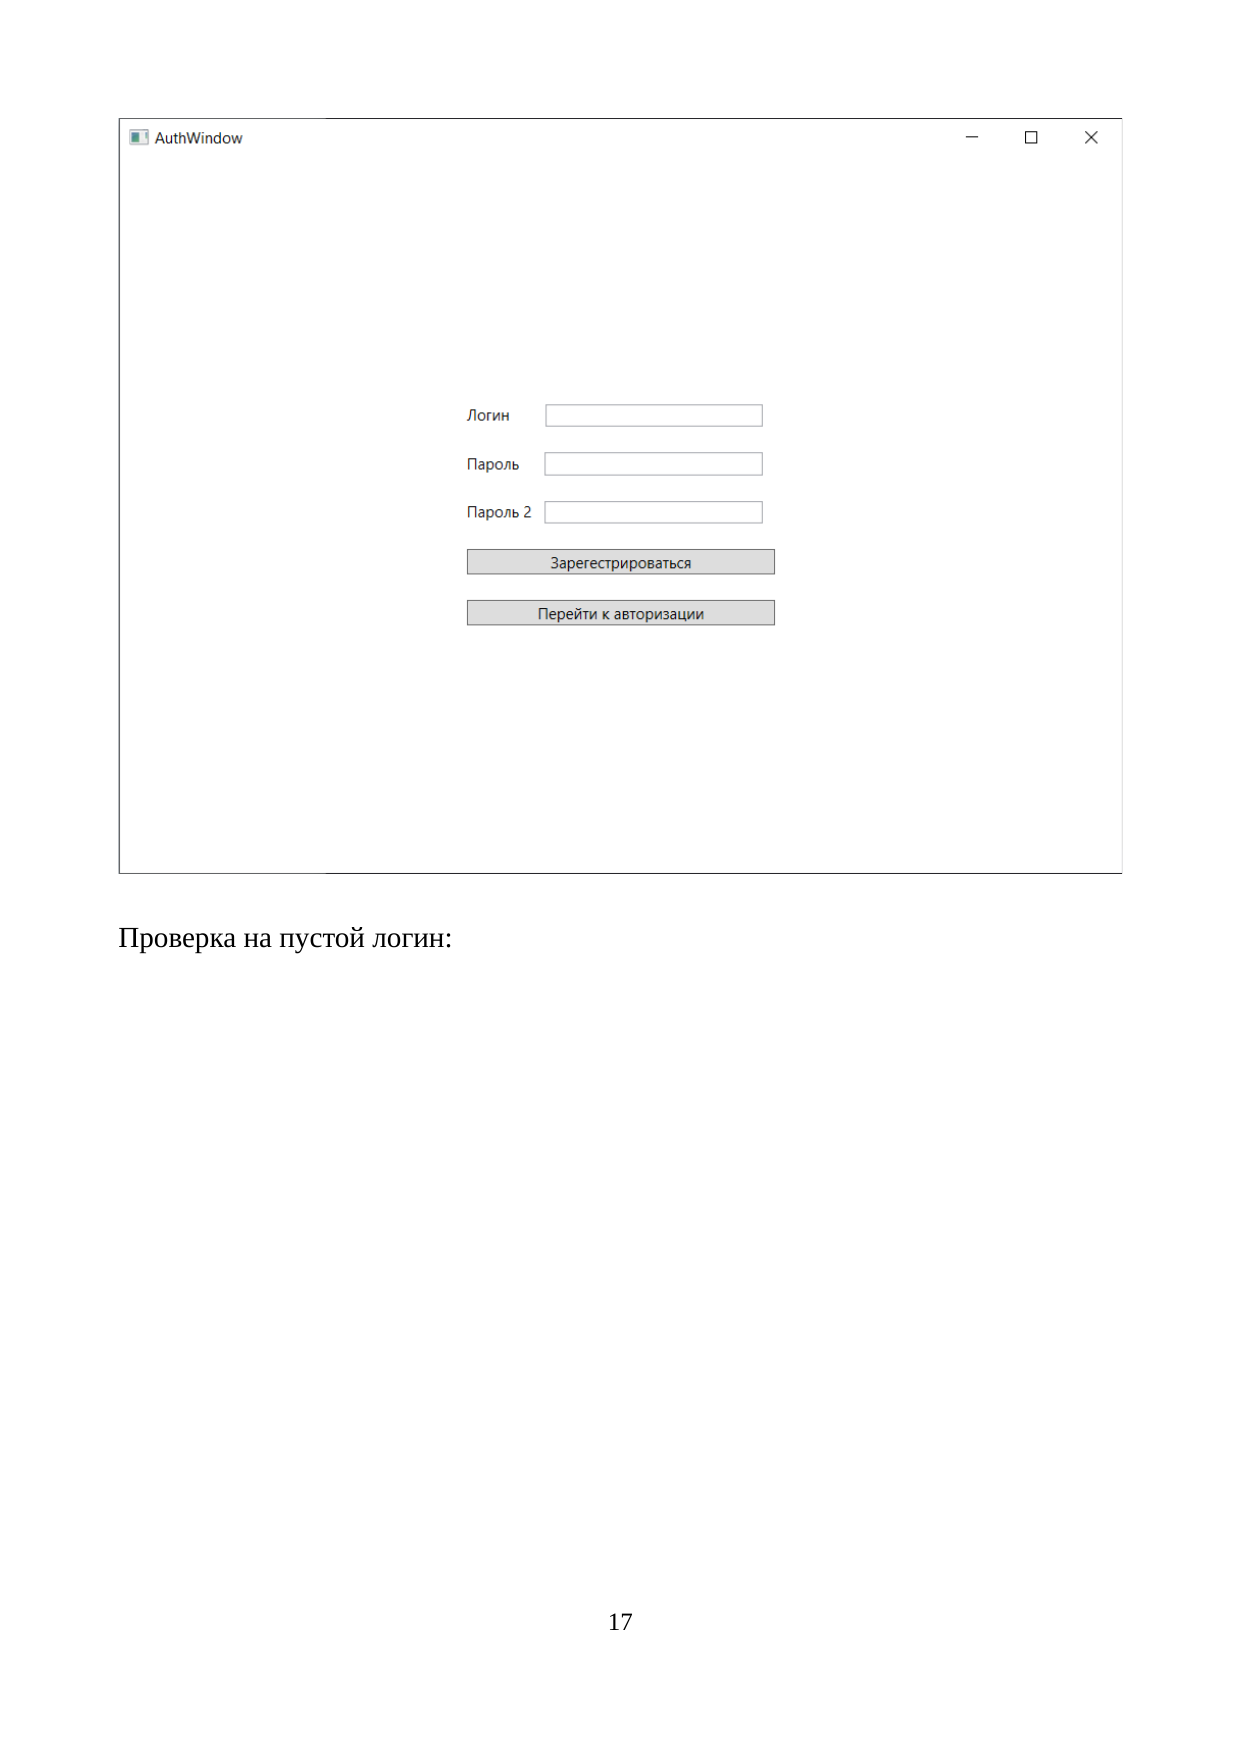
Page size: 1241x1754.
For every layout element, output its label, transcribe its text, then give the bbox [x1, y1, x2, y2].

text Проверка на пустой логин: [118, 920, 1122, 954]
picture [118, 118, 1123, 874]
